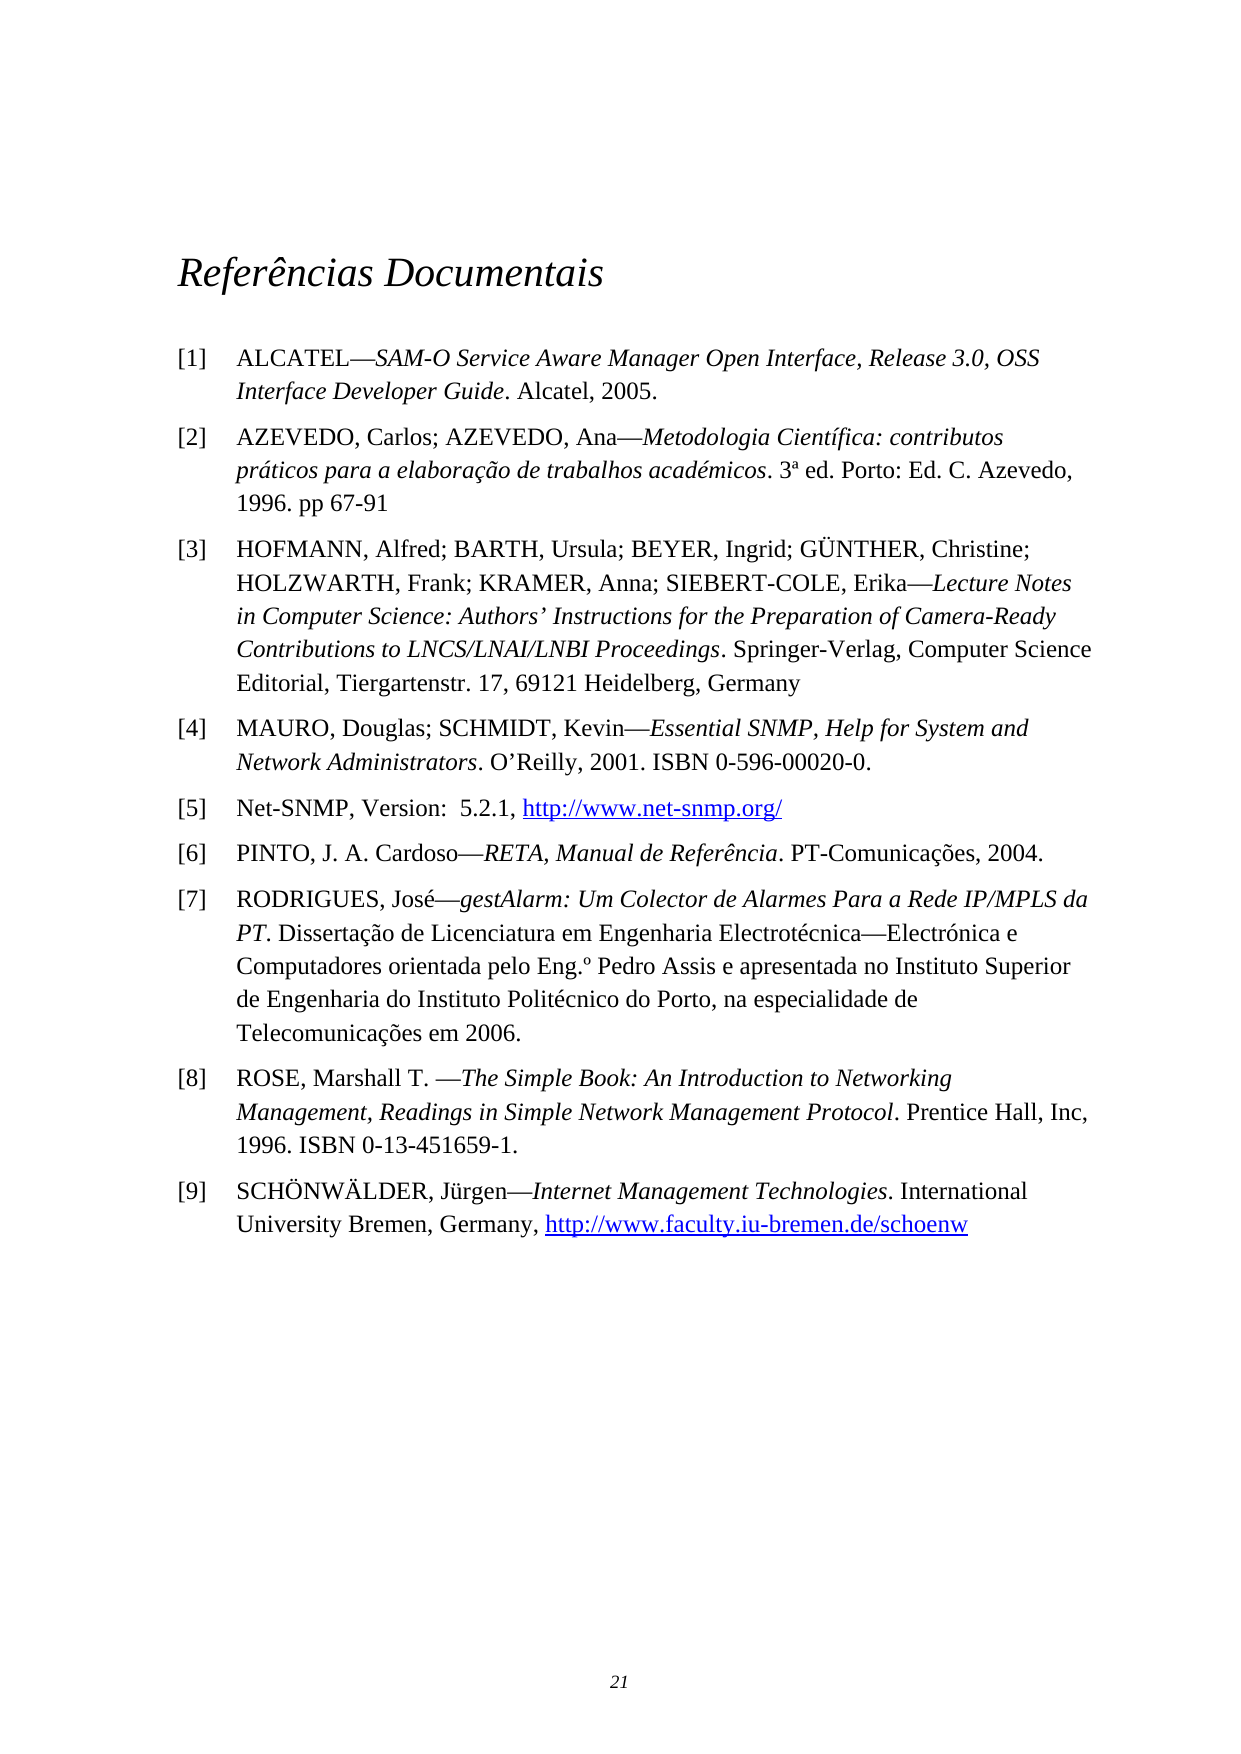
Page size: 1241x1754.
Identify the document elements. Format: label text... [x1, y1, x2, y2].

list Alcatel—SAM-O Service Aware Manager Open Interface, Release 3.0, OSS Interface Developer Guide. Alcatel, 2005. [177, 339, 1092, 406]
list Net-SNMP, Version: 5.2.1, http://www.net-snmp.org/ [177, 789, 1092, 823]
list Mauro, Douglas; Schmidt, Kevin—Essential SNMP, Help for System and Network Administrators. O’Reilly, 2001. ISBN 0-596-00020-0. [177, 710, 1092, 777]
text Referências Documentais [177, 248, 1092, 296]
list PINTO, J. A. Cardoso—RETA, Manual de Referência. PT-Comunicações, 2004. [177, 835, 1092, 868]
list Hofmann, Alfred; Barth, Ursula; Beyer, Ingrid; Günther, Christine; Holzwarth, Frank; Kramer, Anna; Siebert-Cole, Erika—Lecture Notes in Computer Science: Authors’ Instructions for the Preparation of Camera-Ready Contributions to LNCS/LNAI/LNBI Proceedings. Springer-Verlag, Computer Science Editorial, Tiergartenstr. 17, 69121 Heidelberg, Germany [177, 531, 1092, 698]
list Schönwälder, Jürgen—Internet Management Technologies. International University Bremen, Germany, http://www.faculty.iu-bremen.de/schoenw [177, 1173, 1092, 1239]
list AZEVEDO, Carlos; AZEVEDO, Ana—Metodologia Científica: contributos práticos para a elaboração de trabalhos académicos. 3ª ed. Porto: Ed. C. Azevedo, 1996. pp 67-91 [177, 418, 1092, 518]
list RODRIGUES, José—gestAlarm: Um Colector de Alarmes Para a Rede IP/MPLS da PT. Dissertação de Licenciatura em Engenharia Electrotécnica—Electrónica e Computadores orientada pelo Eng.º Pedro Assis e apresentada no Instituto Superior de Engenharia do Instituto Politécnico do Porto, na especialidade de Telecomunicações em 2006. [177, 881, 1092, 1048]
list ROSE, Marshall T. —The Simple Book: An Introduction to Networking Management, Readings in Simple Network Management Protocol. Prentice Hall, Inc, 1996. ISBN 0-13-451659-1. [177, 1060, 1092, 1160]
